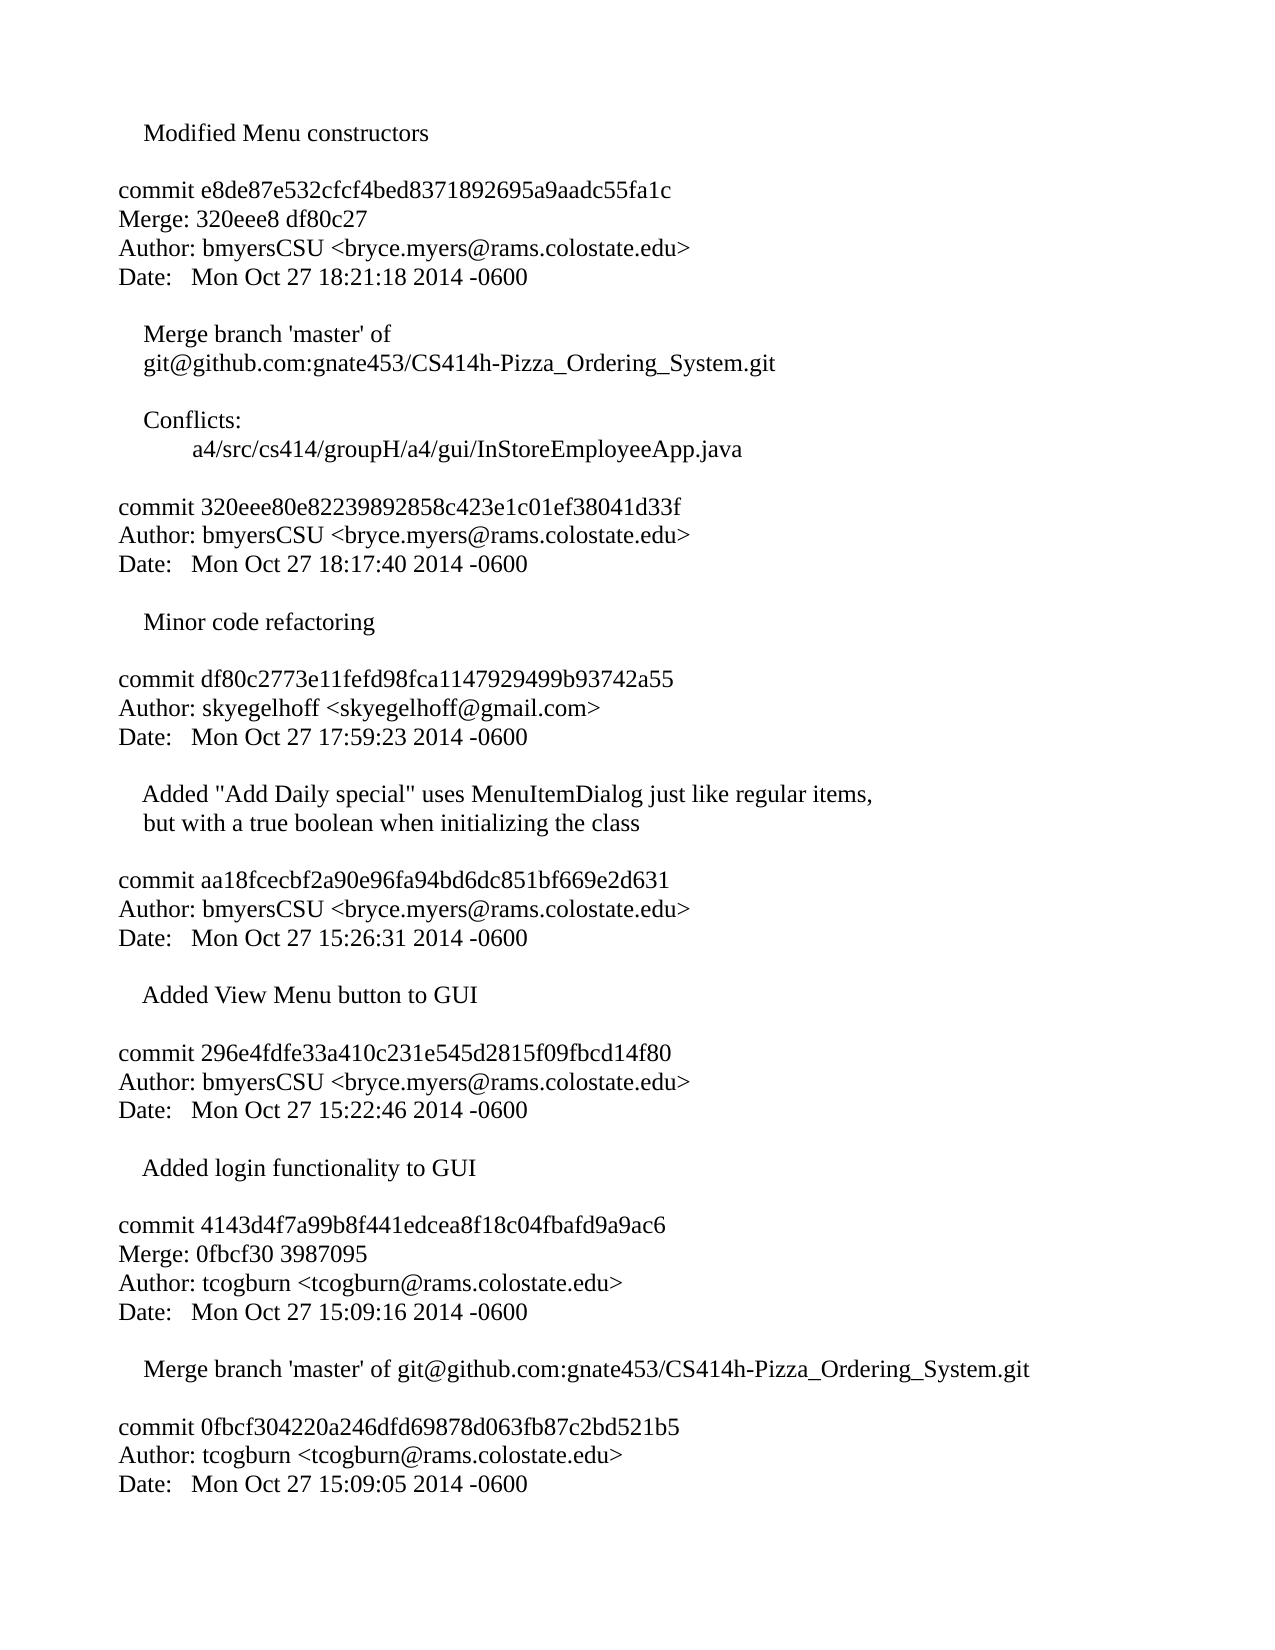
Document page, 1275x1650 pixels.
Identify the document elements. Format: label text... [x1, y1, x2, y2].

text Date: Mon Oct 27 17:59:23 2014 -0600 [118, 722, 1157, 751]
text Author: bmyersCSU <bryce.myers@rams.colostate.edu> [118, 233, 1157, 262]
text Added View Menu button to GUI [118, 981, 1157, 1009]
text Author: tcogburn <tcogburn@rams.colostate.edu> [118, 1268, 1157, 1297]
text commit aa18fcecbf2a90e96fa94bd6dc851bf669e2d631 [118, 866, 1157, 894]
text commit 296e4fdfe33a410c231e545d2815f09fbcd14f80 [118, 1038, 1157, 1067]
text commit 4143d4f7a99b8f441edcea8f18c04fbafd9a9ac6 [118, 1211, 1157, 1239]
text Merge branch 'master' of [118, 319, 1157, 348]
text Date: Mon Oct 27 18:21:18 2014 -0600 [118, 262, 1157, 291]
text a4/src/cs414/groupH/a4/gui/InStoreEmployeeApp.java [118, 434, 1157, 463]
text Date: Mon Oct 27 15:26:31 2014 -0600 [118, 923, 1157, 952]
text Added "Add Daily special" uses MenuItemDialog just like regular items, [118, 779, 1157, 808]
text Date: Mon Oct 27 15:09:16 2014 -0600 [118, 1297, 1157, 1326]
text git@github.com:gnate453/CS414h-Pizza_Ordering_System.git [118, 348, 1157, 377]
text Date: Mon Oct 27 18:17:40 2014 -0600 [118, 549, 1157, 578]
text commit df80c2773e11fefd98fca1147929499b93742a55 [118, 664, 1157, 693]
text Author: skyegelhoff <skyegelhoff@gmail.com> [118, 693, 1157, 722]
text Merge branch 'master' of git@github.com:gnate453/CS414h-Pizza_Ordering_System.git [118, 1354, 1157, 1383]
text Merge: 320eee8 df80c27 [118, 204, 1157, 233]
text Author: tcogburn <tcogburn@rams.colostate.edu> [118, 1441, 1157, 1469]
text commit e8de87e532cfcf4bed8371892695a9aadc55fa1c [118, 176, 1157, 204]
text Date: Mon Oct 27 15:22:46 2014 -0600 [118, 1096, 1157, 1124]
text Author: bmyersCSU <bryce.myers@rams.colostate.edu> [118, 894, 1157, 923]
text Conflicts: [118, 406, 1157, 434]
text Merge: 0fbcf30 3987095 [118, 1239, 1157, 1268]
text but with a true boolean when initializing the class [118, 808, 1157, 837]
text Modified Menu constructors [118, 118, 1157, 147]
text Author: bmyersCSU <bryce.myers@rams.colostate.edu> [118, 521, 1157, 549]
text Author: bmyersCSU <bryce.myers@rams.colostate.edu> [118, 1067, 1157, 1096]
text Date: Mon Oct 27 15:09:05 2014 -0600 [118, 1469, 1157, 1498]
text commit 0fbcf304220a246dfd69878d063fb87c2bd521b5 [118, 1412, 1157, 1441]
text Minor code refactoring [118, 607, 1157, 636]
text commit 320eee80e82239892858c423e1c01ef38041d33f [118, 492, 1157, 521]
text Added login functionality to GUI [118, 1153, 1157, 1182]
